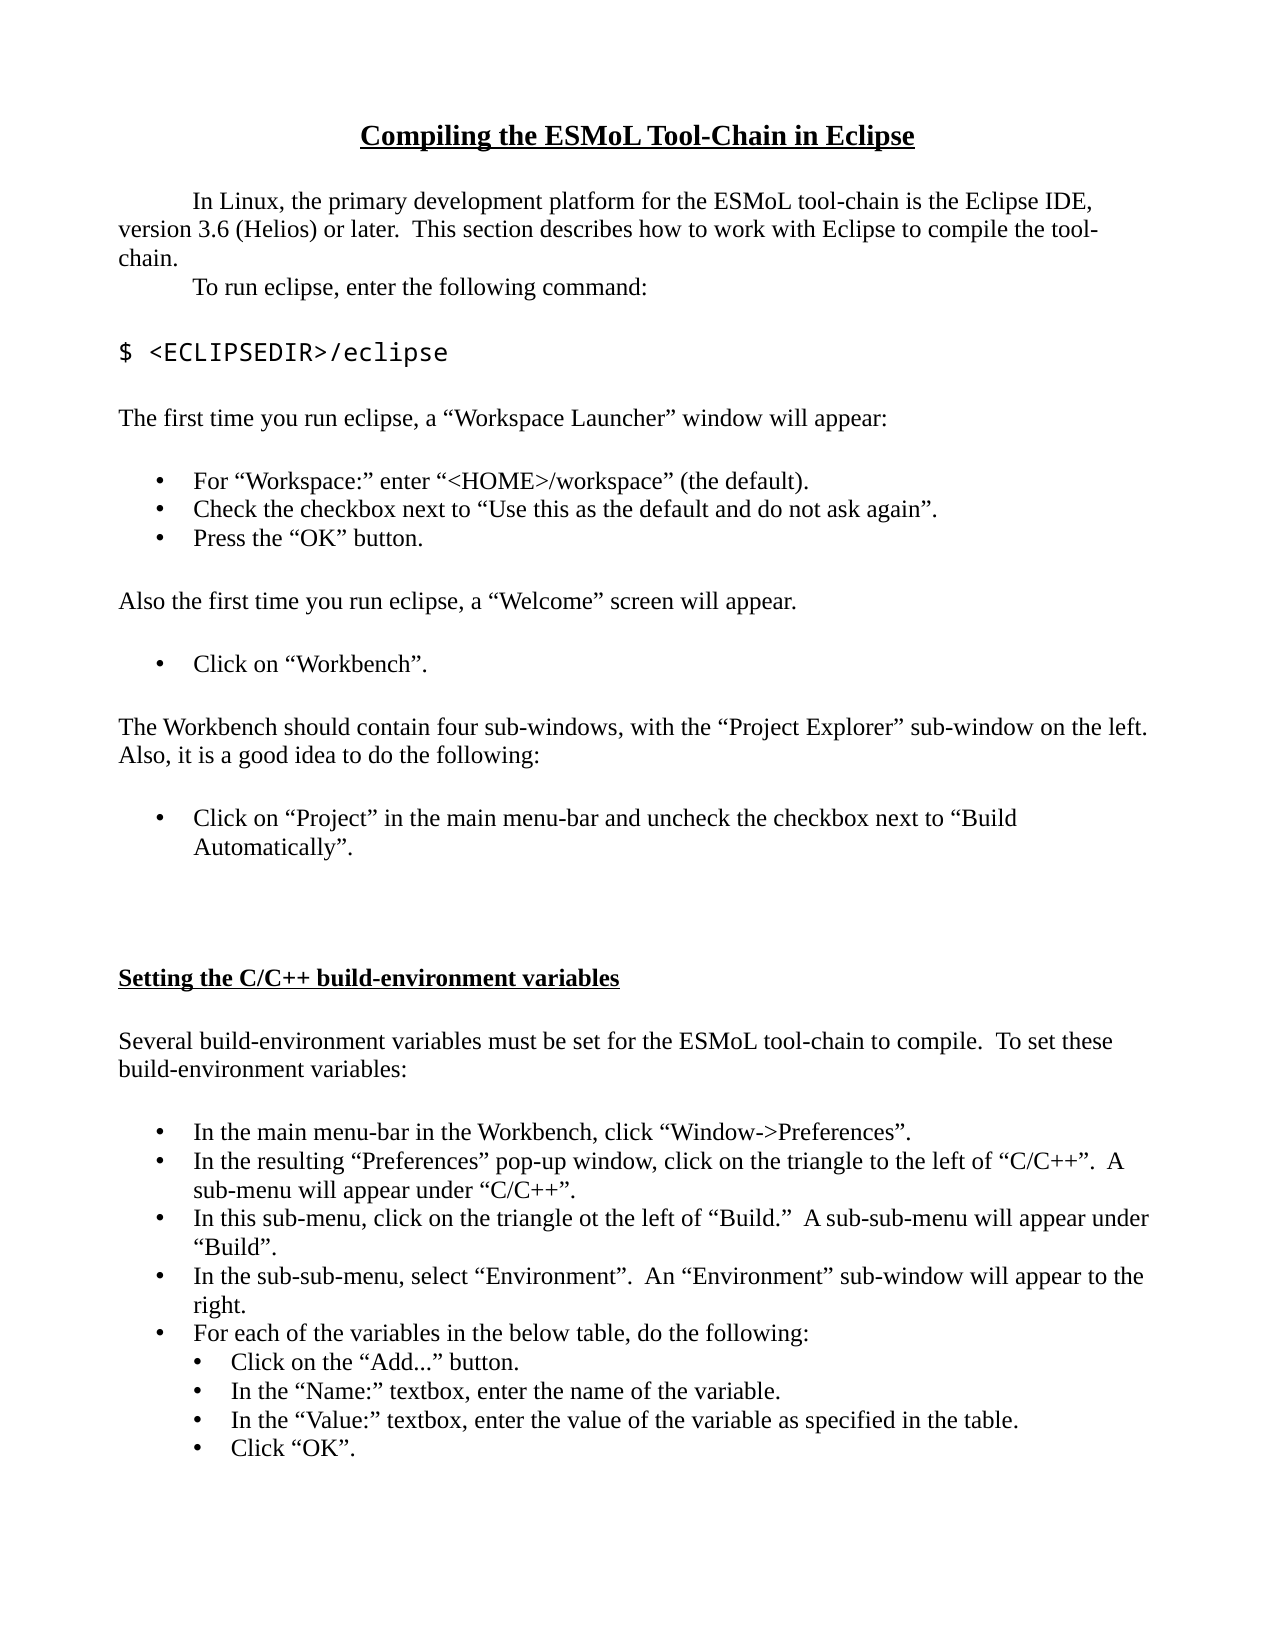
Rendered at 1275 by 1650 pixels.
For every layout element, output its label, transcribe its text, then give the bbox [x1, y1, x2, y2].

list In the “Name:” textbox, enter the name of the variable. [193, 1376, 1157, 1405]
text Also the first time you run eclipse, a “Welcome” screen will appear. [118, 586, 1157, 615]
text Setting the C/C++ build-environment variables [118, 963, 1157, 992]
list Check the checkbox next to “Use this as the default and do not ask again”. [156, 494, 1157, 523]
text $ <ECLIPSEDIR>/eclipse [118, 335, 1157, 369]
list In the sub-sub-menu, select “Environment”. An “Environment” sub-window will appear to the right. [156, 1261, 1157, 1318]
list In the main menu-bar in the Workbench, click “Window->Preferences”. [156, 1117, 1157, 1146]
list In the resulting “Preferences” pop-up window, click on the triangle to the left of “C/C++”. A sub-menu will appear under “C/C++”. [156, 1146, 1157, 1203]
text Compiling the ESMoL Tool-Chain in Eclipse [118, 118, 1157, 152]
text The Workbench should contain four sub-windows, with the “Project Explorer” sub-window on the left. Also, it is a good idea to do the following: [118, 712, 1157, 769]
list For each of the variables in the below table, do the following: [156, 1318, 1157, 1347]
text In Linux, the primary development platform for the ESMoL tool-chain is the Eclipse IDE, version 3.6 (Helios) or later. This section describes how to work with Eclipse to compile the tool-chain. [118, 186, 1157, 272]
list Click on “Workbench”. [156, 649, 1157, 678]
list Click on the “Add...” button. [193, 1347, 1157, 1376]
list Click on “Project” in the main menu-bar and uncheck the checkbox next to “Build Automatically”. [156, 803, 1157, 861]
list Click “OK”. [193, 1433, 1157, 1462]
list In the “Value:” textbox, enter the value of the variable as specified in the table. [193, 1405, 1157, 1433]
list In this sub-menu, click on the triangle ot the left of “Build.” A sub-sub-menu will appear under “Build”. [156, 1203, 1157, 1261]
text Several build-environment variables must be set for the ESMoL tool-chain to compile. To set these build-environment variables: [118, 1026, 1157, 1083]
list For “Workspace:” enter “<HOME>/workspace” (the default). [156, 466, 1157, 494]
text The first time you run eclipse, a “Workspace Launcher” window will appear: [118, 403, 1157, 432]
list Press the “OK” button. [156, 523, 1157, 552]
text To run eclipse, enter the following command: [118, 272, 1157, 301]
